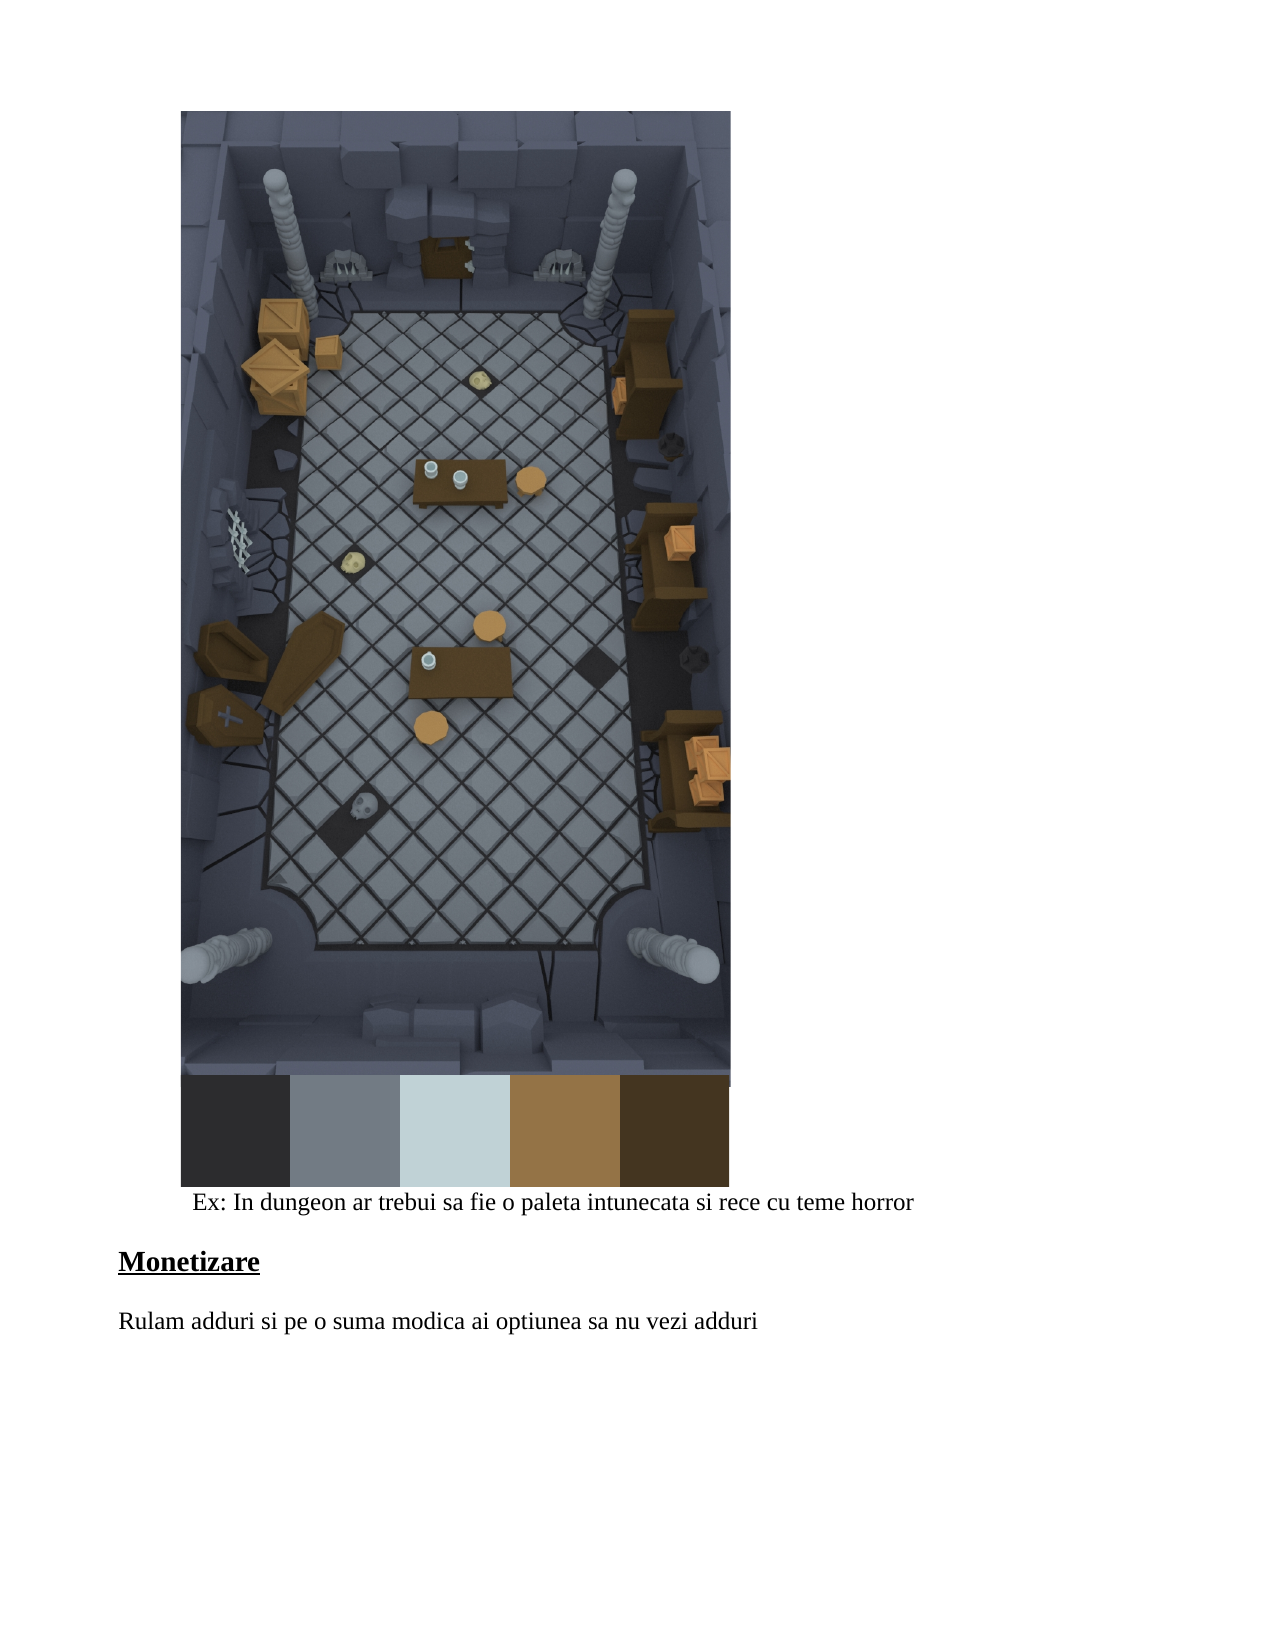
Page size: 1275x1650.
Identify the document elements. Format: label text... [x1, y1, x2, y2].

text Ex: In dungeon ar trebui sa fie o paleta intunecata si rece cu teme horror [118, 118, 1157, 1215]
text Rulam adduri si pe o suma modica ai optiunea sa nu vezi adduri [118, 1306, 1157, 1335]
text Monetizare [118, 1244, 1157, 1278]
picture [180, 111, 731, 1187]
